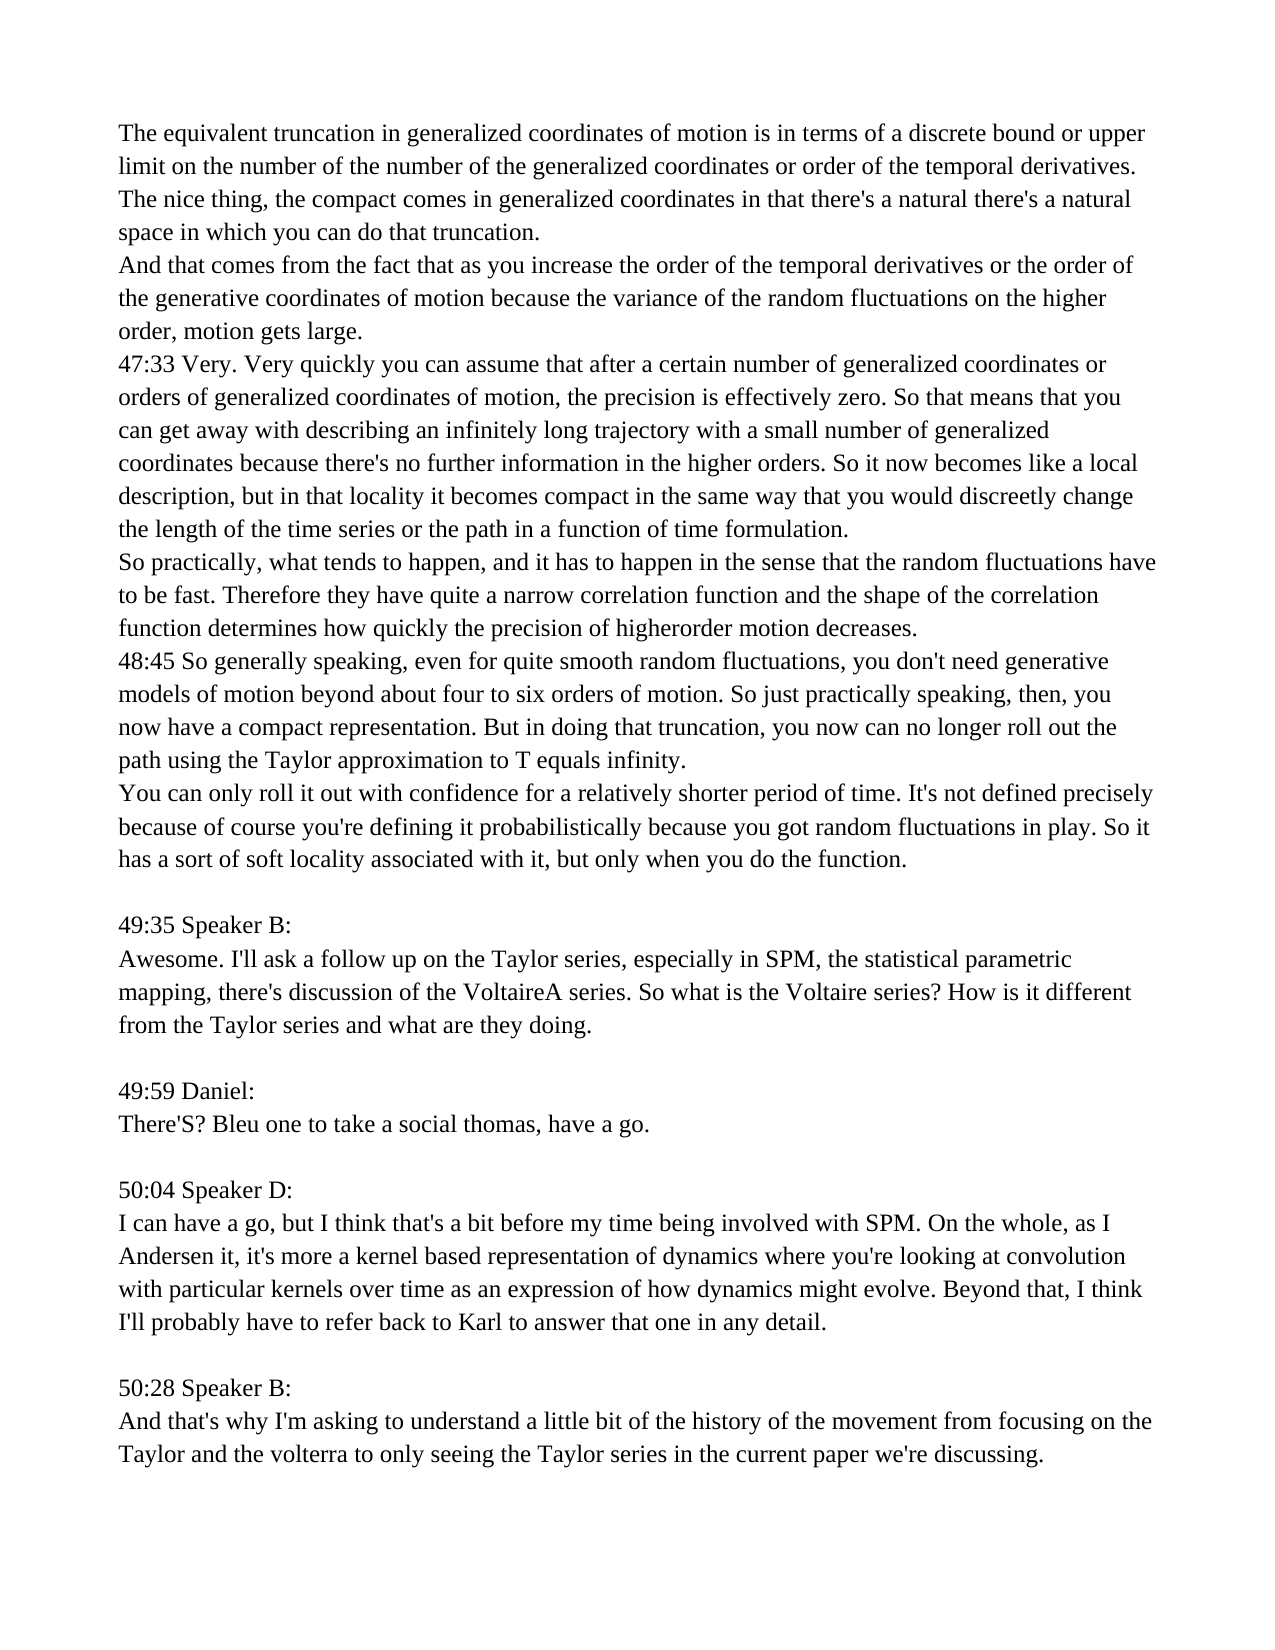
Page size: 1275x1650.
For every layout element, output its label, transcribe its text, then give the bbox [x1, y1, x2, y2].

text 50:28 Speaker B: [118, 1373, 1157, 1402]
text 47:33 Very. Very quickly you can assume that after a certain number of generalized coordinates or orders of generalized coordinates of motion, the precision is effectively zero. So that means that you can get away with describing an infinitely long trajectory with a small number of generalized coordinates because there's no further information in the higher orders. So it now becomes like a local description, but in that locality it becomes compact in the same way that you would discreetly change the length of the time series or the path in a function of time formulation. [118, 349, 1157, 543]
text 49:59 Daniel: [118, 1076, 1157, 1104]
text 48:45 So generally speaking, even for quite smooth random fluctuations, you don't need generative models of motion beyond about four to six orders of motion. So just practically speaking, then, you now have a compact representation. But in doing that truncation, you now can no longer roll out the path using the Taylor approximation to T equals infinity. [118, 646, 1157, 774]
text The equivalent truncation in generalized coordinates of motion is in terms of a discrete bound or upper limit on the number of the number of the generalized coordinates or order of the temporal derivatives. The nice thing, the compact comes in generalized coordinates in that there's a natural there's a natural space in which you can do that truncation. [118, 118, 1157, 246]
text And that comes from the fact that as you increase the order of the temporal derivatives or the order of the generative coordinates of motion because the variance of the random fluctuations on the higher order, motion gets large. [118, 250, 1157, 345]
text Awesome. I'll ask a follow up on the Taylor series, especially in SPM, the statistical parametric mapping, there's discussion of the VoltaireA series. So what is the Voltaire series? How is it different from the Taylor series and what are they doing. [118, 944, 1157, 1038]
text 49:35 Speaker B: [118, 911, 1157, 939]
text There'S? Bleu one to take a social thomas, have a go. [118, 1109, 1157, 1137]
text You can only roll it out with confidence for a relatively shorter period of time. It's not defined precisely because of course you're defining it probabilistically because you got random fluctuations in play. So it has a sort of soft locality associated with it, but only when you do the function. [118, 778, 1157, 873]
text And that's why I'm asking to understand a little bit of the history of the movement from focusing on the Taylor and the volterra to only seeing the Taylor series in the current paper we're discussing. [118, 1406, 1157, 1468]
text 50:04 Speaker D: [118, 1175, 1157, 1203]
text So practically, what tends to happen, and it has to happen in the sense that the random fluctuations have to be fast. Therefore they have quite a narrow correlation function and the shape of the correlation function determines how quickly the precision of higherorder motion decreases. [118, 547, 1157, 642]
text I can have a go, but I think that's a bit before my time being involved with SPM. On the whole, as I Andersen it, it's more a kernel based representation of dynamics where you're looking at convolution with particular kernels over time as an expression of how dynamics might evolve. Beyond that, I think I'll probably have to refer back to Karl to answer that one in any detail. [118, 1208, 1157, 1336]
